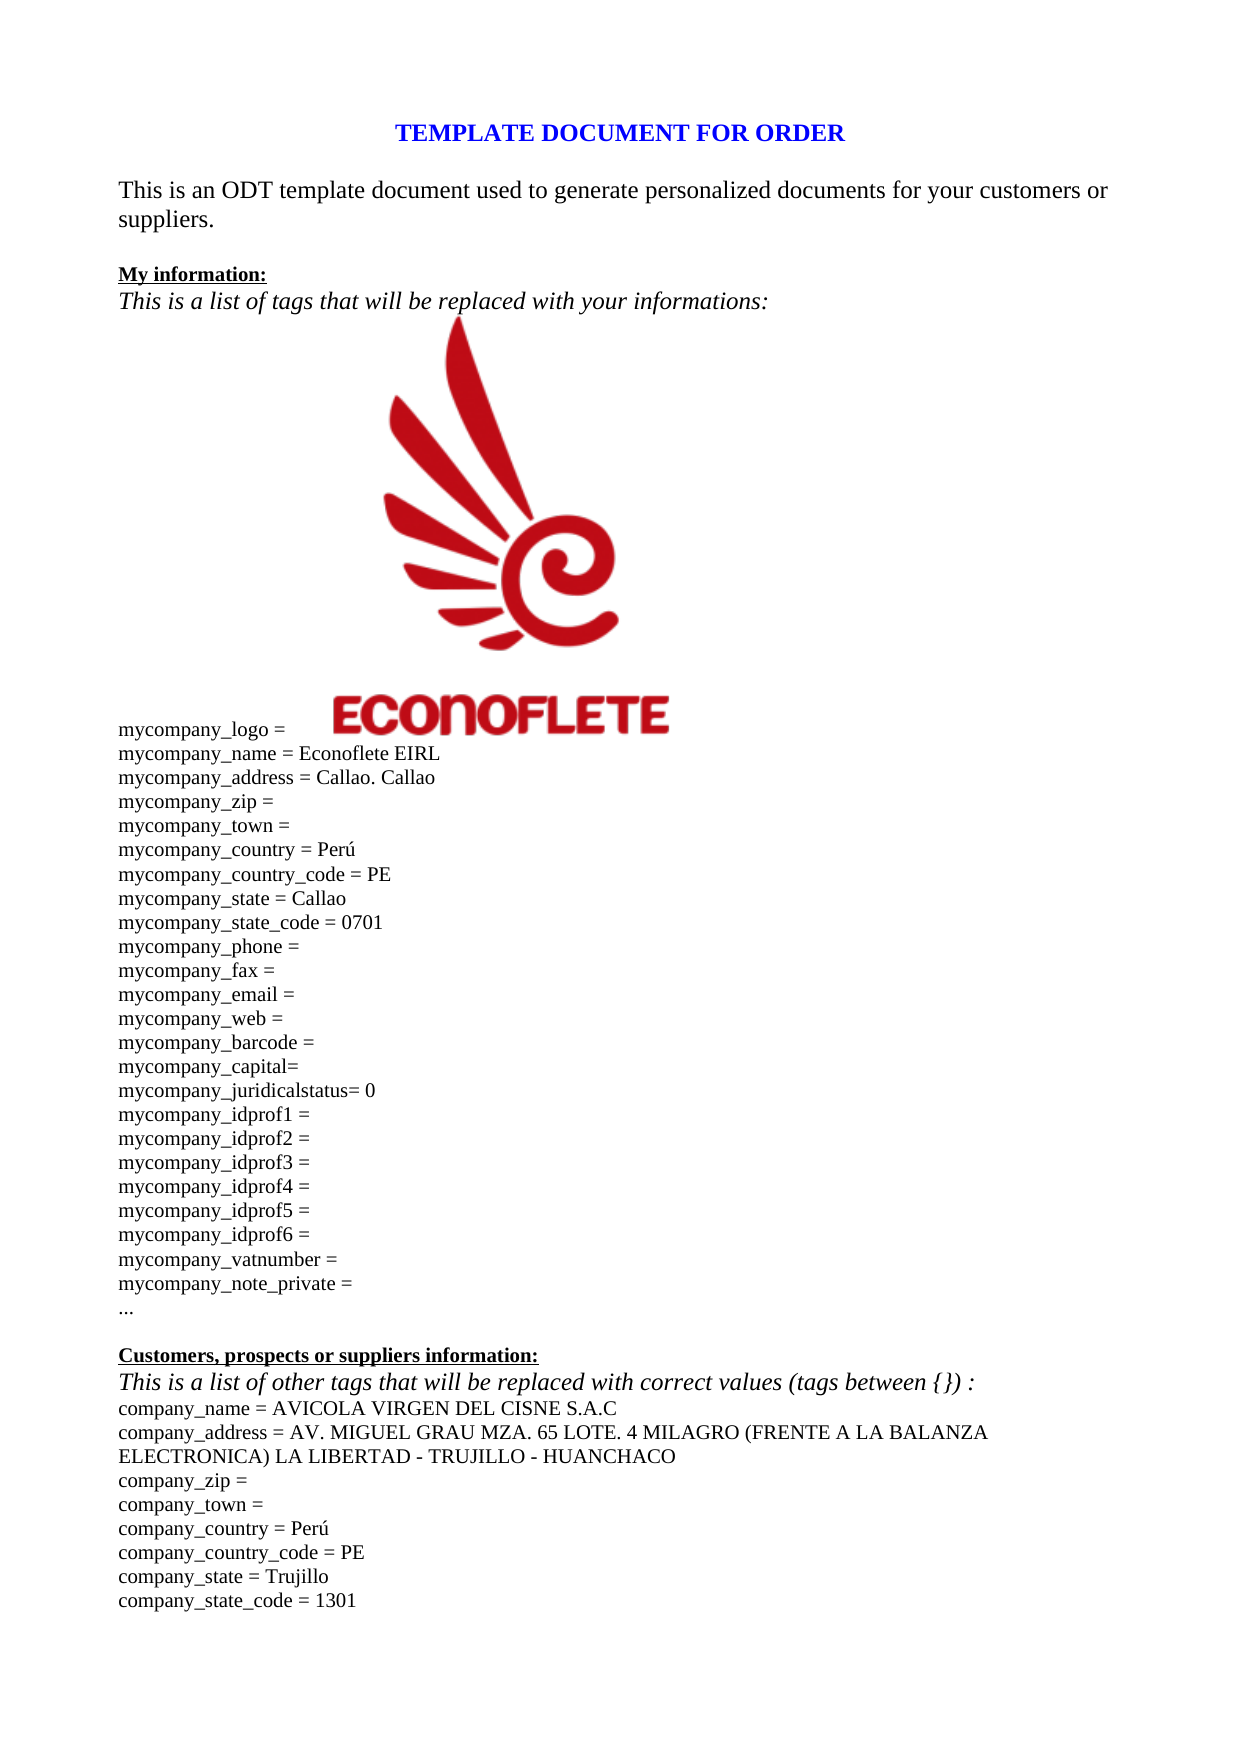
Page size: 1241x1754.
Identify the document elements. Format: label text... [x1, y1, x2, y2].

text mycompany_idprof2 = [118, 1126, 1122, 1150]
text This is a list of tags that will be replaced with your informations: [118, 286, 1122, 315]
text mycompany_vatnumber = [118, 1246, 1122, 1271]
text mycompany_idprof5 = [118, 1198, 1122, 1222]
text mycompany_state_code = 0701 [118, 909, 1122, 934]
text mycompany_logo = [118, 315, 1122, 741]
text Customers, prospects or suppliers information: [118, 1343, 1122, 1367]
text company_state_code = 1301 [118, 1588, 1122, 1612]
text My information: [118, 262, 1122, 286]
text mycompany_name = Econoflete EIRL [118, 741, 1122, 765]
text mycompany_country_code = PE [118, 861, 1122, 886]
text company_country_code = PE [118, 1540, 1122, 1564]
text TEMPLATE DOCUMENT FOR ORDER [118, 118, 1122, 147]
text This is an ODT template document used to generate personalized documents for your customers or suppliers. [118, 176, 1122, 233]
text This is a list of other tags that will be replaced with correct values (tags between {}) : [118, 1367, 1122, 1396]
text mycompany_web = [118, 1006, 1122, 1030]
text mycompany_address = Callao. Callao [118, 765, 1122, 789]
text mycompany_email = [118, 982, 1122, 1006]
text company_address = AV. MIGUEL GRAU MZA. 65 LOTE. 4 MILAGRO (FRENTE A LA BALANZA ELECTRONICA) LA LIBERTAD - TRUJILLO - HUANCHACO [118, 1419, 1122, 1468]
text mycompany_juridicalstatus= 0 [118, 1078, 1122, 1102]
text mycompany_phone = [118, 934, 1122, 958]
picture [290, 314, 713, 737]
text company_zip = [118, 1468, 1122, 1492]
text mycompany_state = Callao [118, 886, 1122, 909]
text mycompany_capital= [118, 1054, 1122, 1078]
text mycompany_country = Perú [118, 837, 1122, 861]
text mycompany_idprof3 = [118, 1150, 1122, 1174]
text mycompany_fax = [118, 958, 1122, 982]
text ... [118, 1294, 1122, 1319]
text mycompany_zip = [118, 789, 1122, 813]
text mycompany_idprof1 = [118, 1102, 1122, 1126]
text mycompany_town = [118, 813, 1122, 837]
text mycompany_idprof6 = [118, 1222, 1122, 1246]
text company_name = AVICOLA VIRGEN DEL CISNE S.A.C [118, 1396, 1122, 1419]
text company_state = Trujillo [118, 1564, 1122, 1588]
text mycompany_barcode = [118, 1030, 1122, 1054]
text company_town = [118, 1492, 1122, 1516]
text company_country = Perú [118, 1516, 1122, 1540]
text mycompany_idprof4 = [118, 1174, 1122, 1198]
text mycompany_note_private = [118, 1271, 1122, 1294]
